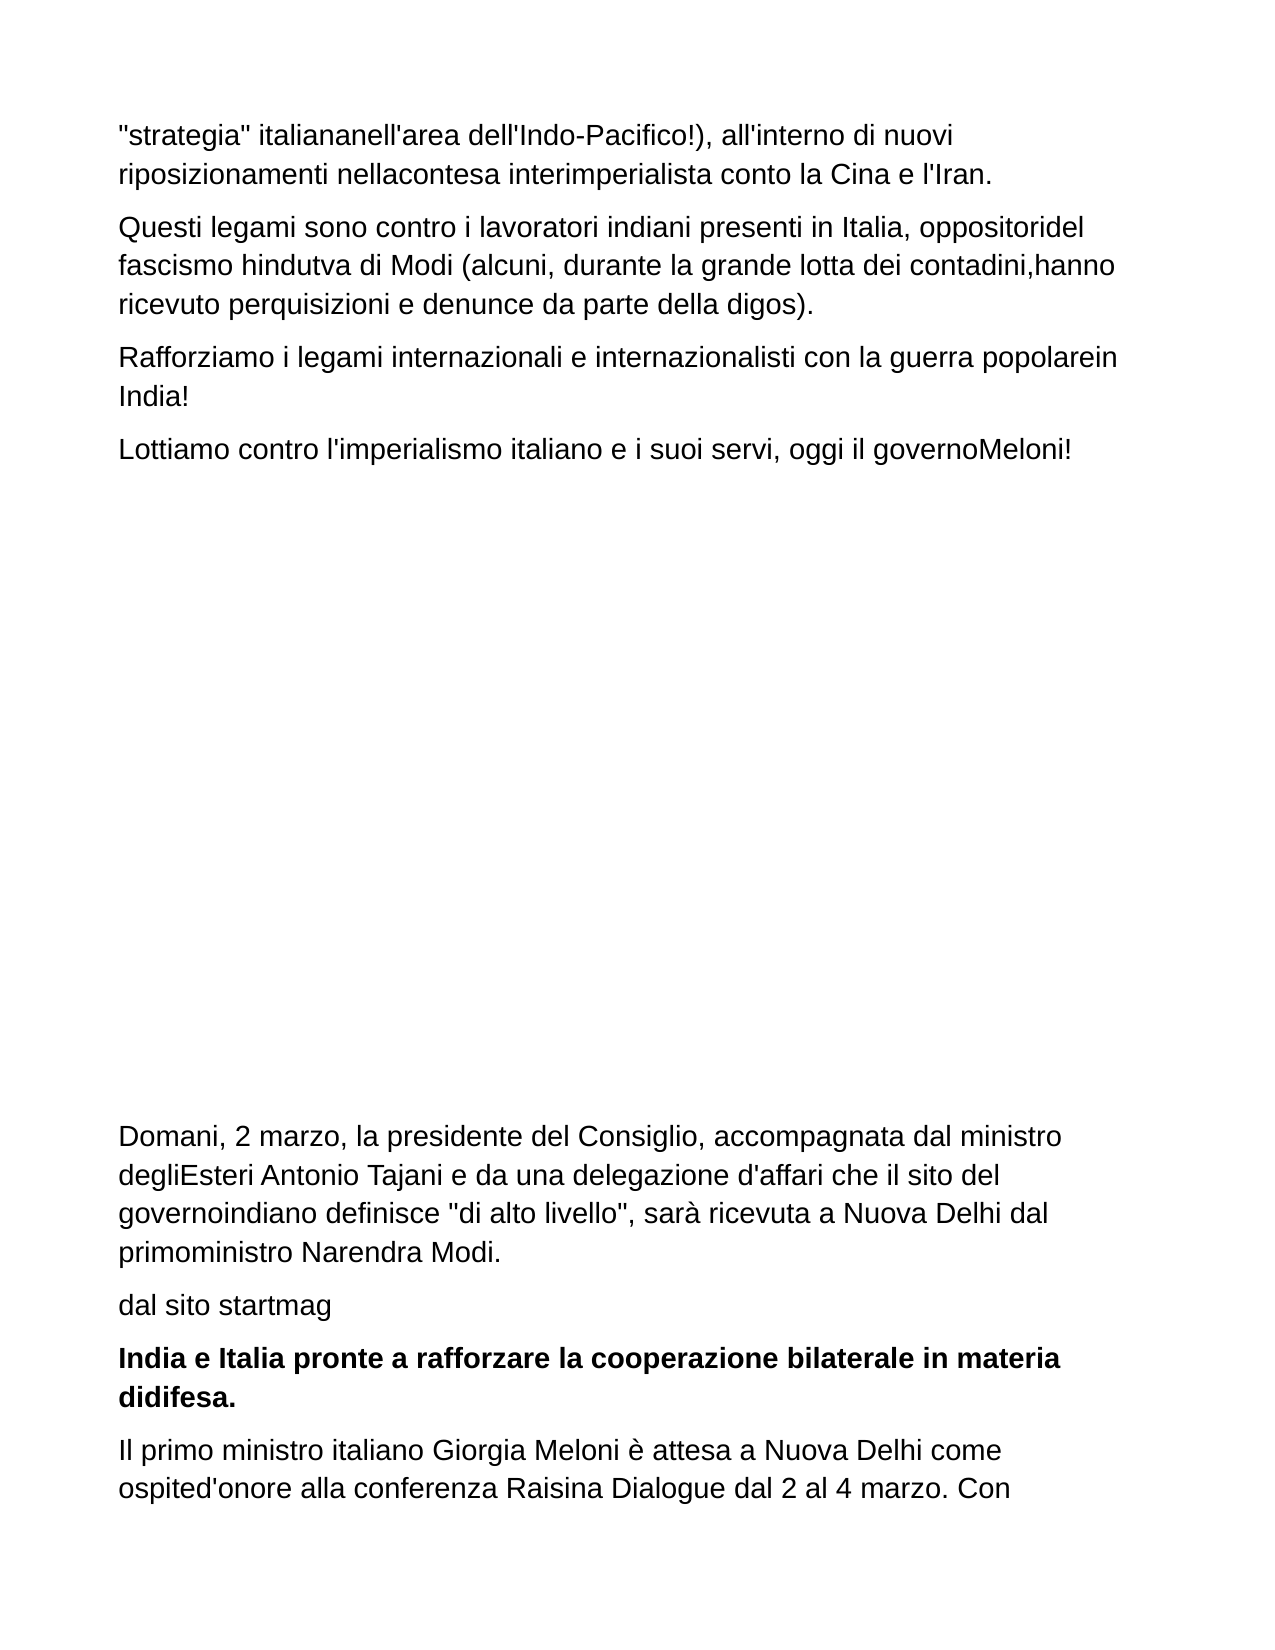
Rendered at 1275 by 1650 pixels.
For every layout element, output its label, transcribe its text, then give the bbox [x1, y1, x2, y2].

text Il primo ministro italiano Giorgia Meloni è attesa a Nuova Delhi come ospited'onore alla conferenza Raisina Dialogue dal 2 al 4 marzo. Con [118, 1433, 1157, 1505]
text "strategia" italiananell'area dell'Indo-Pacifico!), all'interno di nuovi riposizionamenti nellacontesa interimperialista conto la Cina e l'Iran. [118, 118, 1157, 190]
text India e Italia pronte a rafforzare la cooperazione bilaterale in materia didifesa. [118, 1341, 1157, 1413]
text Rafforziamo i legami internazionali e internazionalisti con la guerra popolarein India! [118, 340, 1157, 412]
text Lottiamo contro l'imperialismo italiano e i suoi servi, oggi il governoMeloni! [118, 432, 1157, 465]
text Questi legami sono contro i lavoratori indiani presenti in Italia, oppositoridel fascismo hindutva di Modi (alcuni, durante la grande lotta dei contadini,hanno ricevuto perquisizioni e denunce da parte della digos). [118, 210, 1157, 320]
text Domani, 2 marzo, la presidente del Consiglio, accompagnata dal ministro degliEsteri Antonio Tajani e da una delegazione d'affari che il sito del governoindiano definisce "di alto livello", sarà ricevuta a Nuova Delhi dal primoministro Narendra Modi. [118, 1119, 1157, 1268]
text dal sito startmag [118, 1288, 1157, 1322]
